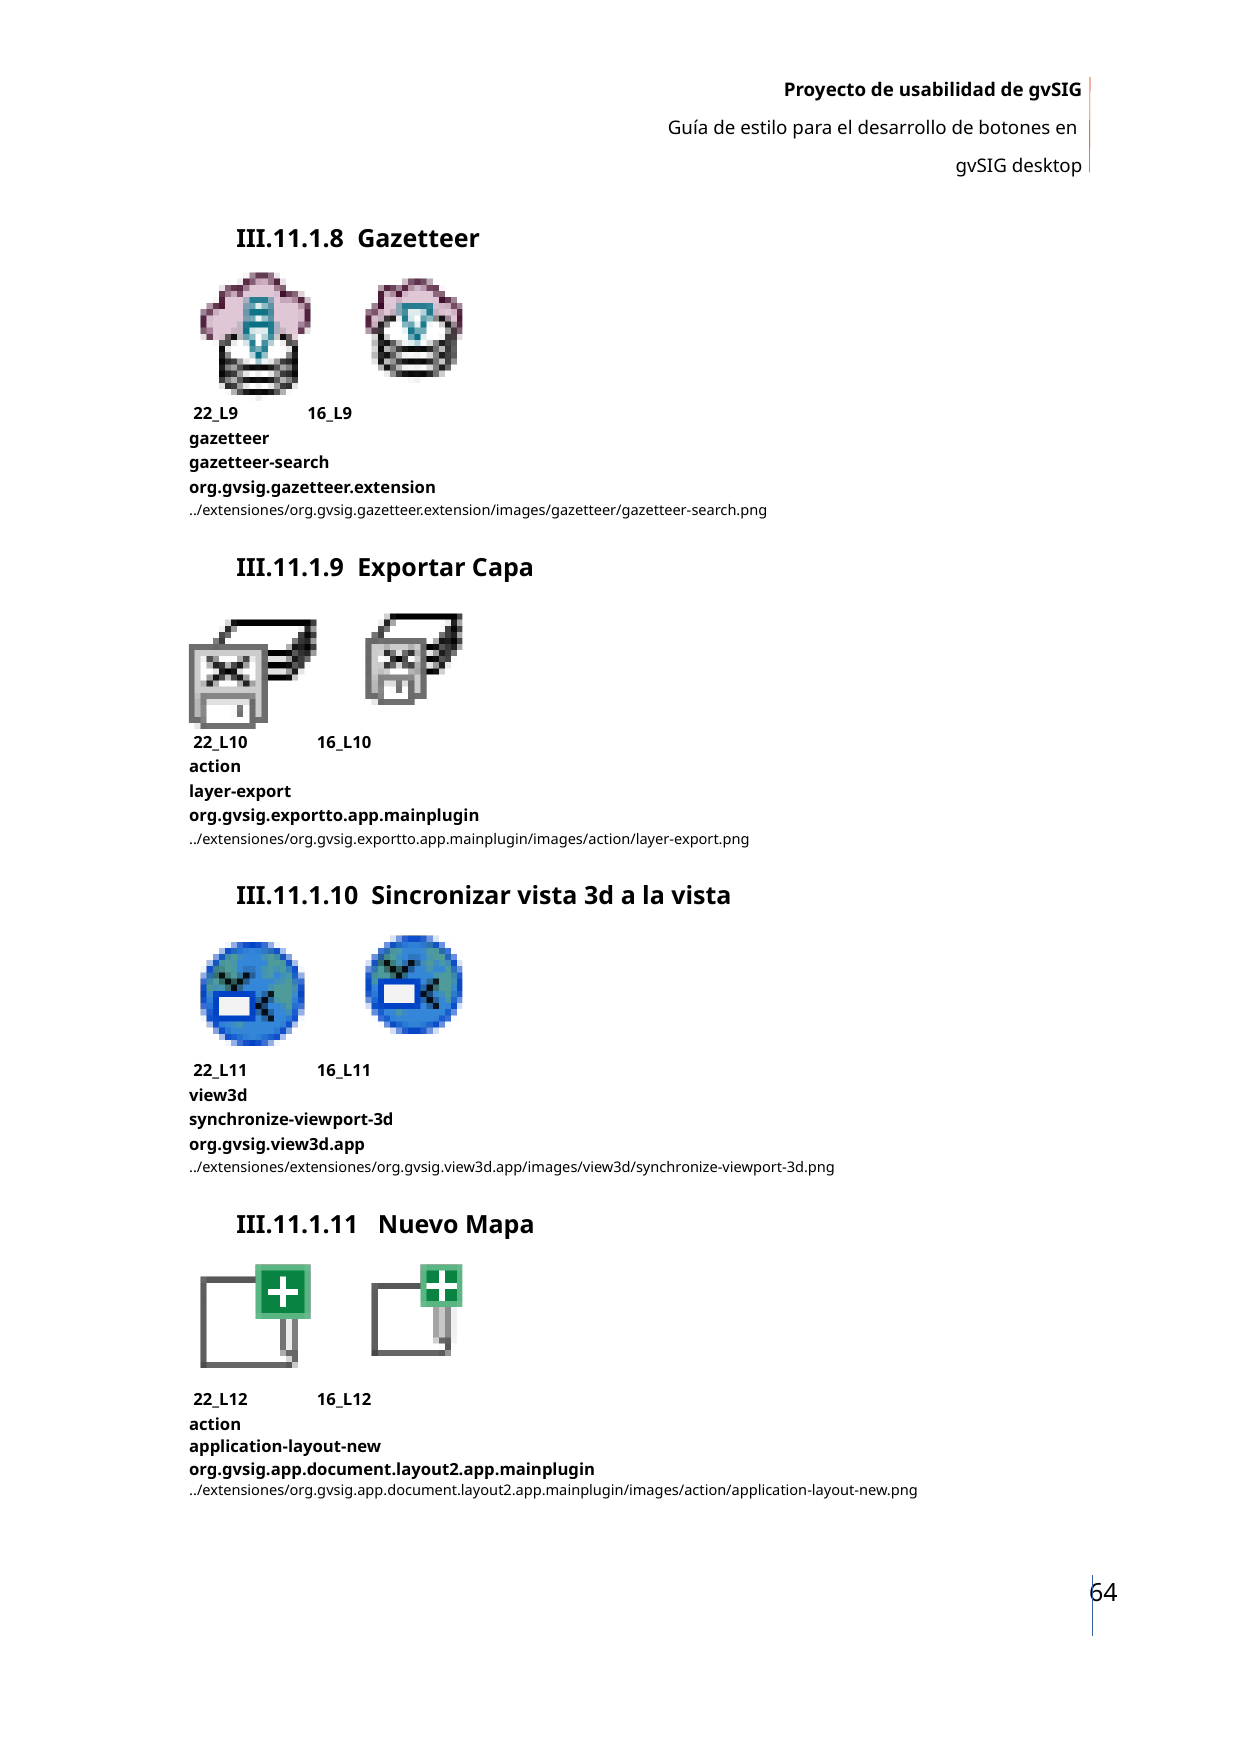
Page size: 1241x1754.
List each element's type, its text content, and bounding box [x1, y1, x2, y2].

text ../extensiones/org.gvsig.exportto.app.mainplugin/images/action/layer-export.png [189, 828, 1095, 848]
text layer-export [189, 779, 1095, 802]
text org.gvsig.exportto.app.mainplugin [189, 804, 1095, 827]
picture [188, 266, 463, 401]
text ../extensiones/org.gvsig.gazetteer.extension/images/gazetteer/gazetteer-search.png [189, 500, 1095, 520]
picture [188, 1252, 463, 1386]
subtitle Sincronizar vista 3d a la vista [236, 878, 1095, 912]
subtitle Exportar Capa [236, 549, 1095, 583]
text 22_L11 16_L11 [193, 1059, 1095, 1082]
picture [188, 595, 463, 729]
text org.gvsig.view3d.app [189, 1132, 1095, 1155]
text synchronize-viewport-3d [189, 1108, 1095, 1131]
text action application-layout-new org.gvsig.app.document.layout2.app.mainplugin ../extensiones/org.gvsig.app.document.layout2.app.mainplugin/images/action/application-layout-new.png [189, 1412, 1095, 1500]
text org.gvsig.gazetteer.extension [189, 475, 1095, 498]
text gazetteer-search [189, 451, 1095, 474]
subtitle Gazetteer [236, 221, 1095, 255]
text gazetteer [189, 426, 1095, 449]
subtitle Nuevo Mapa [236, 1206, 1095, 1240]
text action [189, 755, 1095, 778]
text 22_L10 16_L10 [193, 731, 1095, 753]
picture [188, 923, 463, 1058]
text view3d [189, 1083, 1095, 1106]
text 22_L12 16_L12 [193, 1388, 1095, 1410]
text 22_L9 16_L9 [193, 402, 1095, 425]
text ../extensiones/extensiones/org.gvsig.view3d.app/images/view3d/synchronize-viewport-3d.png [189, 1157, 1095, 1177]
